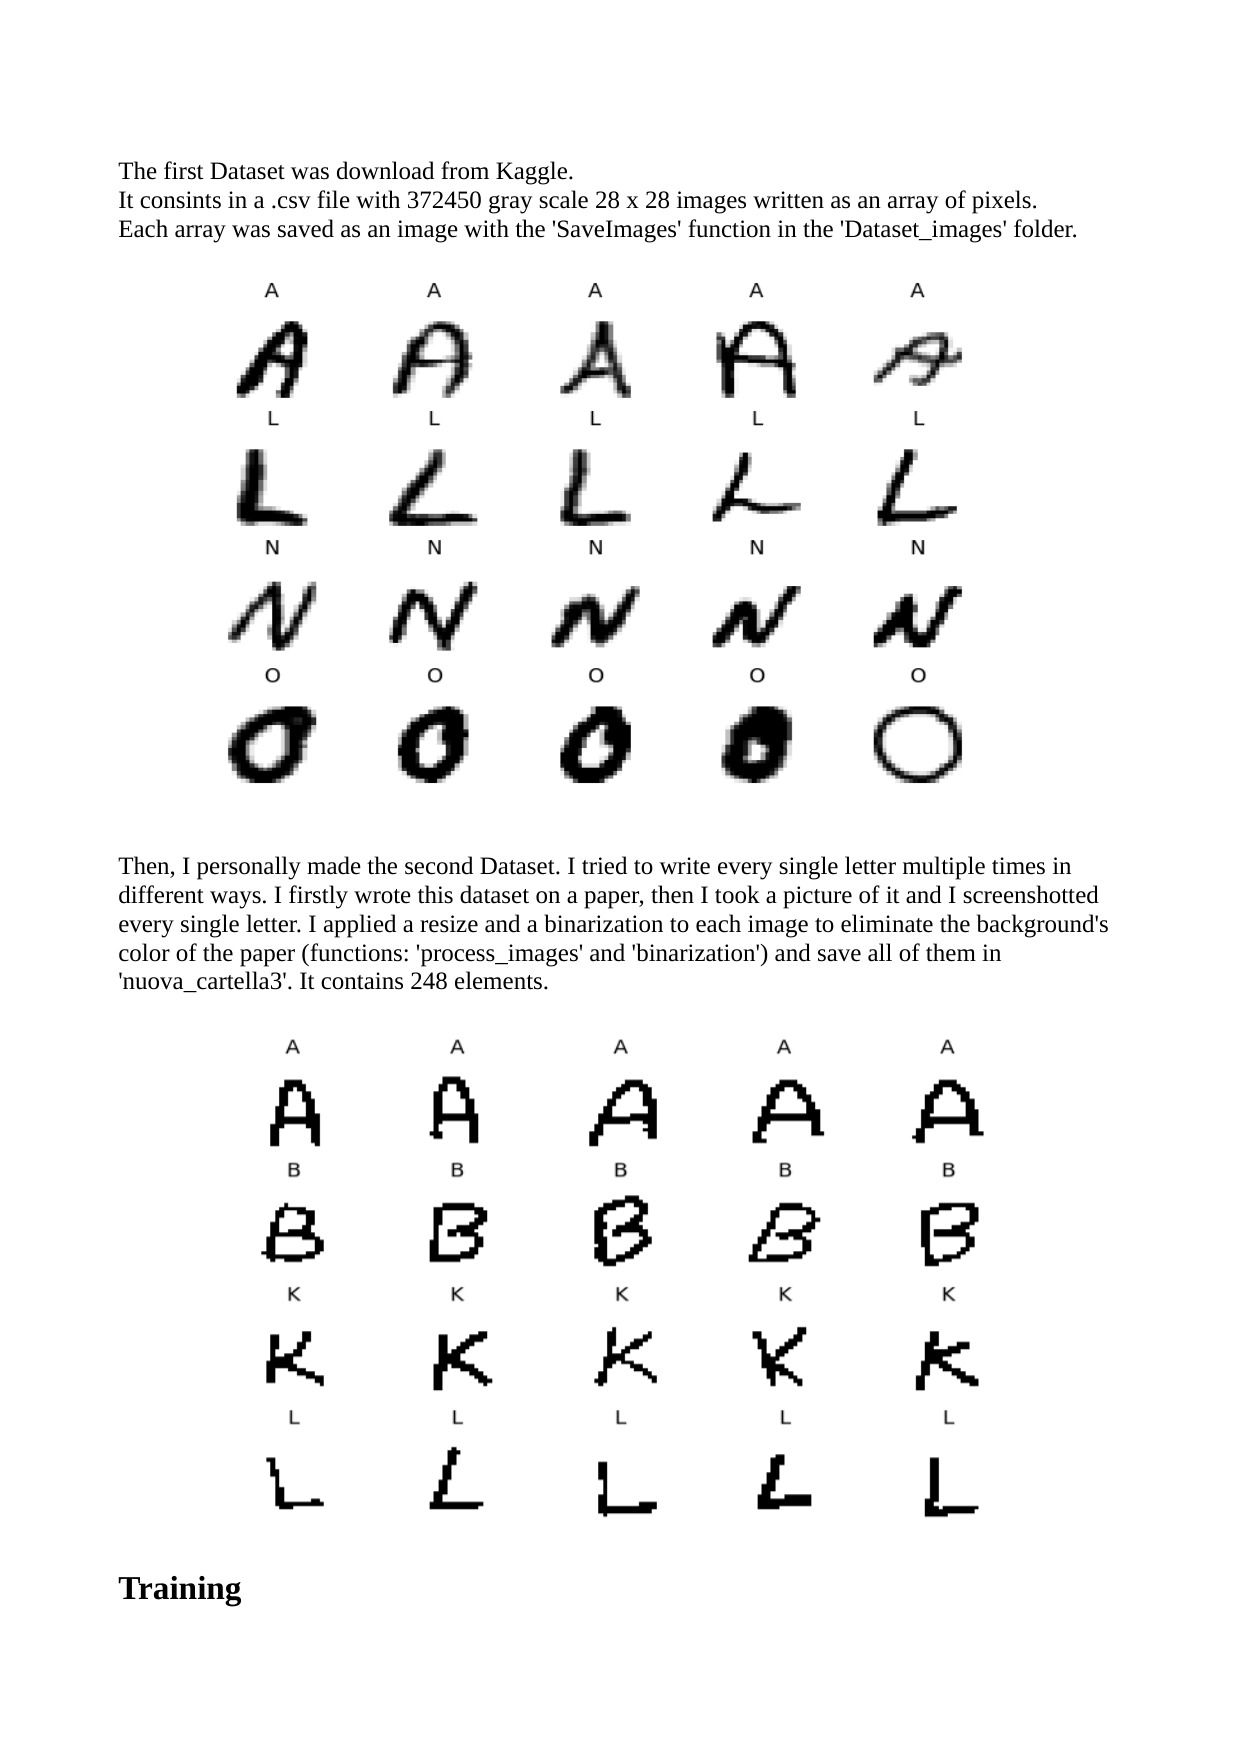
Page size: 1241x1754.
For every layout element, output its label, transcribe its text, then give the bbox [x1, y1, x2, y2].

picture [218, 1028, 1022, 1530]
text Each array was saved as an image with the 'SaveImages' function in the 'Dataset_images' folder. [118, 214, 1122, 243]
text Then, I personally made the second Dataset. I tried to write every single letter multiple times in different ways. I firstly wrote this dataset on a paper, then I took a picture of it and I screenshotted every single letter. I applied a resize and a binarization to each image to eliminate the background's color of the paper (functions: 'process_images' and 'binarization') and save all of them in 'nuova_cartella3'. It contains 248 elements. [118, 851, 1122, 995]
picture [198, 271, 991, 794]
text The first Dataset was download from Kaggle. [118, 156, 1122, 185]
text It consints in a .csv file with 372450 gray scale 28 x 28 images written as an array of pixels. [118, 185, 1122, 214]
text Training [118, 1568, 1122, 1607]
